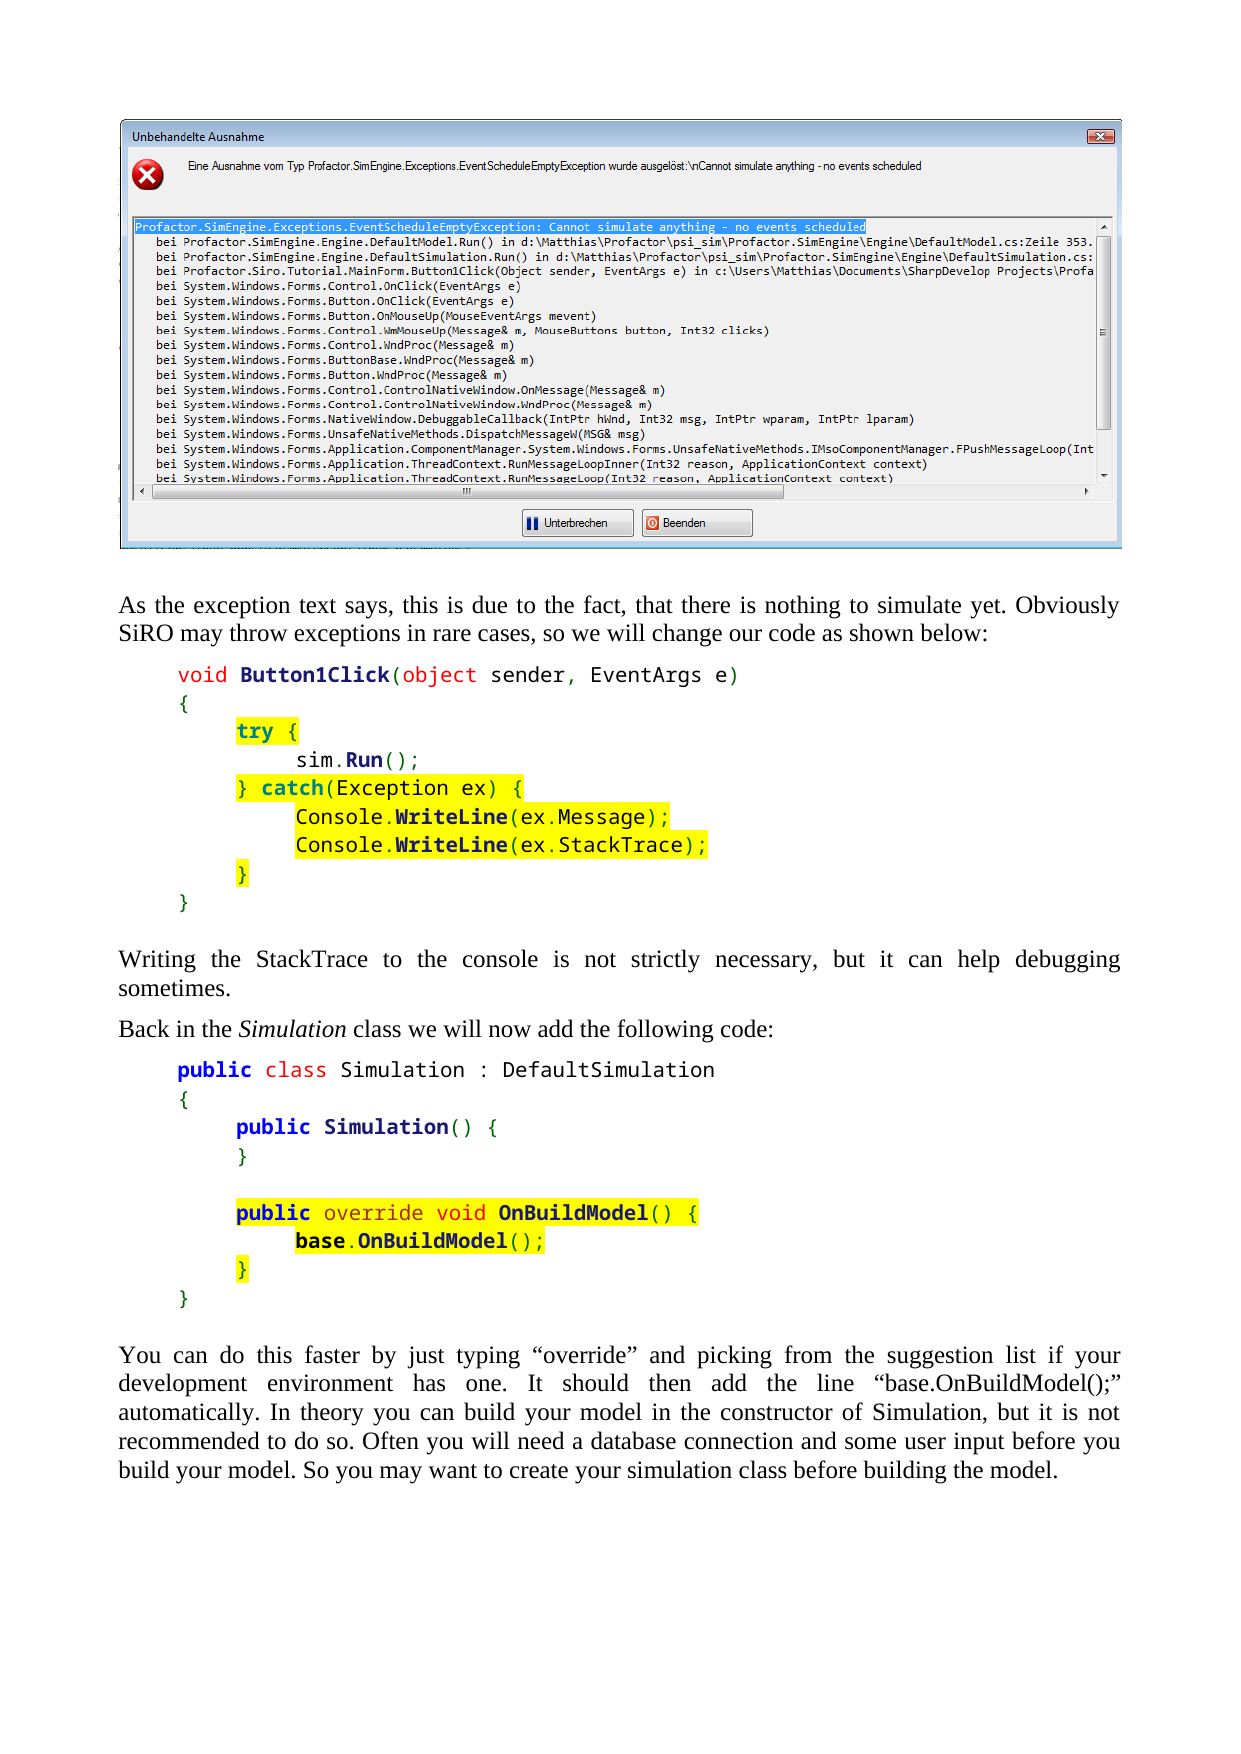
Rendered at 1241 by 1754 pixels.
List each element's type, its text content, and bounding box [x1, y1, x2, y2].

text } [118, 859, 1122, 887]
text public override void OnBuildModel() { [118, 1198, 1122, 1226]
text public Simulation() { [118, 1112, 1122, 1141]
text Console.WriteLine(ex.Message); [118, 802, 1122, 830]
text base.OnBuildModel(); [118, 1226, 1122, 1254]
text } [118, 887, 1122, 916]
text } [118, 1141, 1122, 1169]
text sim.Run(); [118, 745, 1122, 773]
text { [118, 1084, 1122, 1112]
text } catch(Exception ex) { [118, 773, 1122, 802]
text { [118, 688, 1122, 717]
text } [118, 1254, 1122, 1283]
text You can do this faster by just typing “override” and picking from the suggestion list if your development environment has one. It should then add the line “base.OnBuildModel();” automatically. In theory you can build your model in the constructor of Simulation, but it is not recommended to do so. Often you will need a database connection and some user input before you build your model. So you may want to create your simulation class before building the model. [118, 1340, 1122, 1483]
text Back in the Simulation class we will now add the following code: [118, 1014, 1122, 1043]
text try { [118, 717, 1122, 745]
text As the exception text says, this is due to the fact, that there is nothing to simulate yet. Obviously SiRO may throw exceptions in rare cases, so we will change our code as shown below: [118, 590, 1122, 647]
text void Button1Click(object sender, EventArgs e) [118, 660, 1122, 688]
text public class Simulation : DefaultSimulation [118, 1055, 1122, 1084]
text } [118, 1283, 1122, 1311]
text Console.WriteLine(ex.StackTrace); [118, 830, 1122, 859]
text Writing the StackTrace to the console is not strictly necessary, but it can help debugging sometimes. [118, 944, 1122, 1002]
